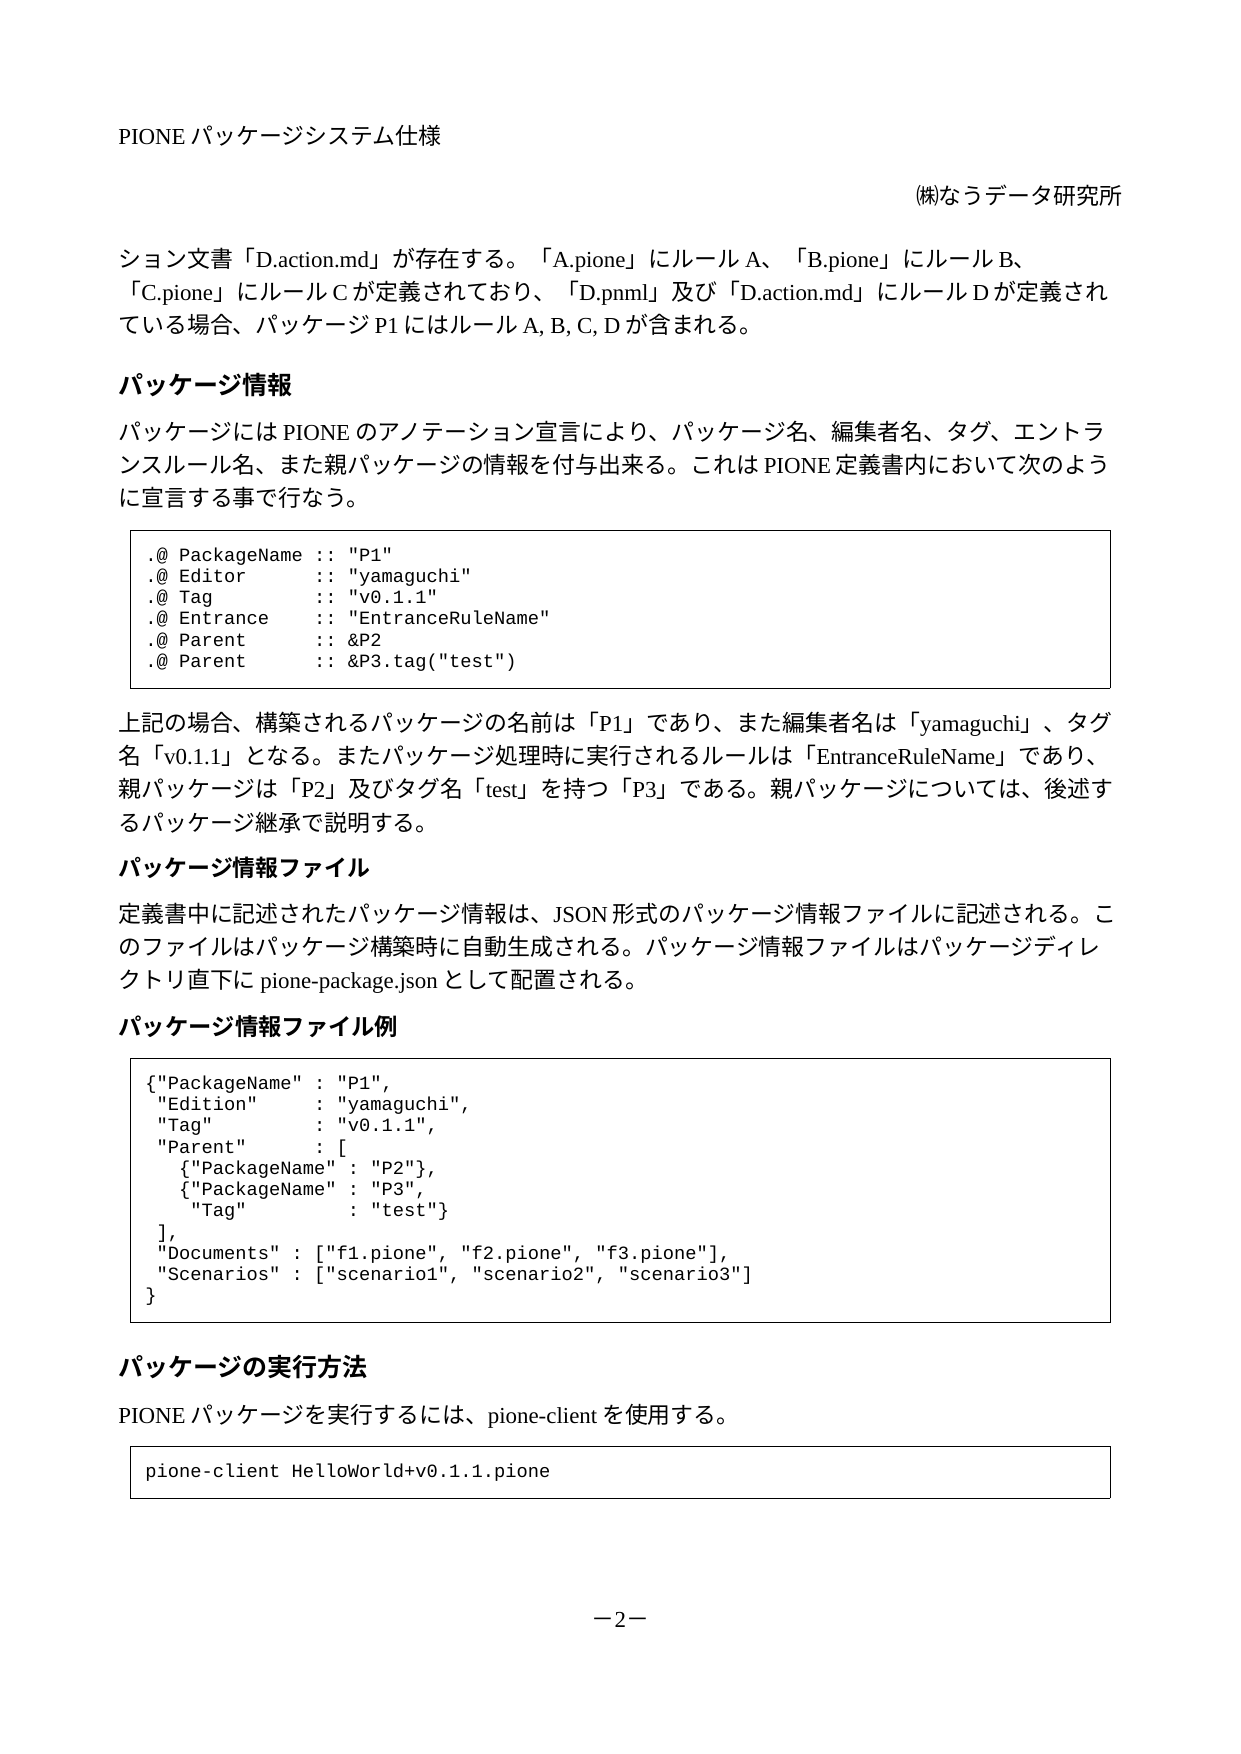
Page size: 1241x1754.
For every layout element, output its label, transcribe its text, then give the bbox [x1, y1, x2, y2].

subtitle パッケージ情報 [118, 365, 1122, 401]
text ション文書「D.action.md」が存在する。「A.pione」にルールA、「B.pione」にルールB、「C.pione」にルールCが定義されており、「D.pnml」及び「D.action.md」にルールDが定義されている場合、パッケージP1にはルールA, B, C, Dが含まれる。 [118, 240, 1122, 340]
text 定義書中に記述されたパッケージ情報は、JSON形式のパッケージ情報ファイルに記述される。このファイルはパッケージ構築時に自動生成される。パッケージ情報ファイルはパッケージディレクトリ直下にpione-package.jsonとして配置される。 [118, 896, 1122, 996]
text pione-client HelloWorld+v0.1.1.pione [131, 1447, 1110, 1498]
text .@ PackageName :: "P1" .@ Editor :: "yamaguchi" .@ Tag :: "v0.1.1" .@ Entrance :: "EntranceRuleName" .@ Parent :: &P2 .@ Parent :: &P3.tag("test") [131, 531, 1110, 688]
text パッケージにはPIONEのアノテーション宣言により、パッケージ名、編集者名、タグ、エントランスルール名、また親パッケージの情報を付与出来る。これはPIONE定義書内において次のように宣言する事で行なう。 [118, 414, 1122, 513]
text PIONEパッケージを実行するには、pione-clientを使用する。 [118, 1396, 1122, 1430]
subtitle パッケージ情報ファイル例 [118, 1008, 1122, 1042]
subtitle パッケージの実行方法 [118, 1348, 1122, 1384]
text 上記の場合、構築されるパッケージの名前は「P1」であり、また編集者名は「yamaguchi」、タグ名「v0.1.1」となる。またパッケージ処理時に実行されるルールは「EntranceRuleName」であり、親パッケージは「P2」及びタグ名「test」を持つ「P3」である。親パッケージについては、後述するパッケージ継承で説明する。 [118, 705, 1122, 838]
text {"PackageName" : "P1", "Edition" : "yamaguchi", "Tag" : "v0.1.1", "Parent" : [ {"PackageName" : "P2"}, {"PackageName" : "P3", "Tag" : "test"} ], "Documents" : ["f1.pione", "f2.pione", "f3.pione"], "Scenarios" : ["scenario1", "scenario2", "scenario3"] } [131, 1059, 1110, 1322]
subtitle パッケージ情報ファイル [118, 850, 1122, 883]
